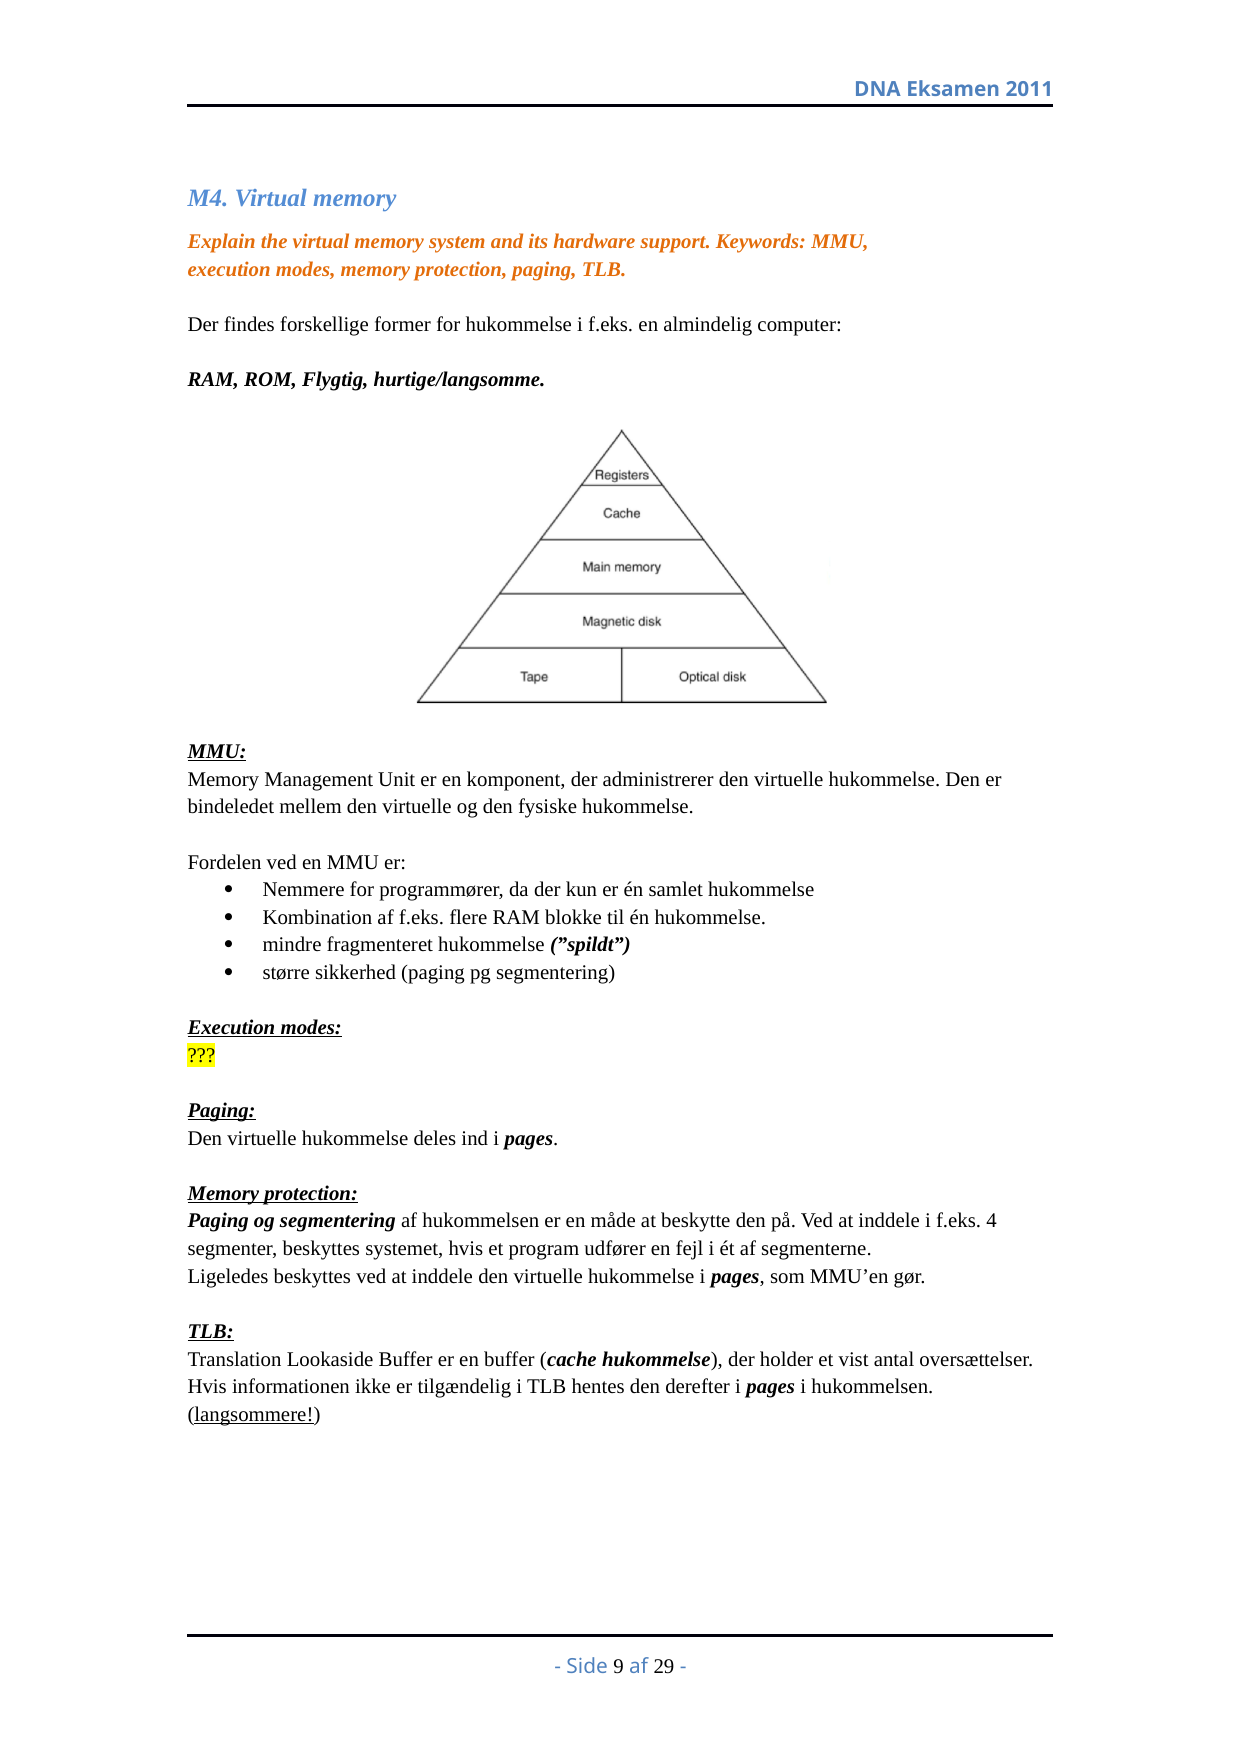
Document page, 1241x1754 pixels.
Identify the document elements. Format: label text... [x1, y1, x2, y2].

subtitle M4. Virtual memory [187, 183, 1053, 212]
text Der findes forskellige former for hukommelse i f.eks. en almindelig computer: [187, 312, 1053, 336]
text execution modes, memory protection, paging, TLB. [187, 256, 1053, 281]
picture [408, 422, 832, 708]
text Paging: [187, 1098, 1053, 1122]
text Memory Management Unit er en komponent, der administrerer den virtuelle hukommelse. Den er bindeledet mellem den virtuelle og den fysiske hukommelse. [187, 767, 1053, 818]
text Memory protection: [187, 1181, 1053, 1205]
text MMU: [187, 739, 1053, 763]
text Translation Lookaside Buffer er en buffer (cache hukommelse), der holder et vist antal oversættelser. Hvis informationen ikke er tilgændelig i TLB hentes den derefter i pages i hukommelsen. (langsommere!) [187, 1346, 1053, 1426]
text ??? [187, 1043, 1053, 1067]
text Execution modes: [187, 1015, 1053, 1039]
text RAM, ROM, Flygtig, hurtige/langsomme. [187, 367, 1053, 391]
list Kombination af f.eks. flere RAM blokke til én hukommelse. [225, 905, 1053, 929]
text Den virtuelle hukommelse deles ind i pages. [187, 1126, 1053, 1150]
list mindre fragmenteret hukommelse (”spildt”) [225, 932, 1053, 956]
list større sikkerhed (paging pg segmentering) [225, 960, 1053, 984]
text Fordelen ved en MMU er: [187, 849, 1053, 874]
text Explain the virtual memory system and its hardware support. Keywords: MMU, [187, 229, 1053, 253]
list Nemmere for programmører, da der kun er én samlet hukommelse [225, 877, 1053, 901]
text TLB: [187, 1319, 1053, 1343]
text Paging og segmentering af hukommelsen er en måde at beskytte den på. Ved at inddele i f.eks. 4 segmenter, beskyttes systemet, hvis et program udfører en fejl i ét af segmenterne. [187, 1208, 1053, 1260]
text Ligeledes beskyttes ved at inddele den virtuelle hukommelse i pages, som MMU’en gør. [187, 1264, 1053, 1288]
